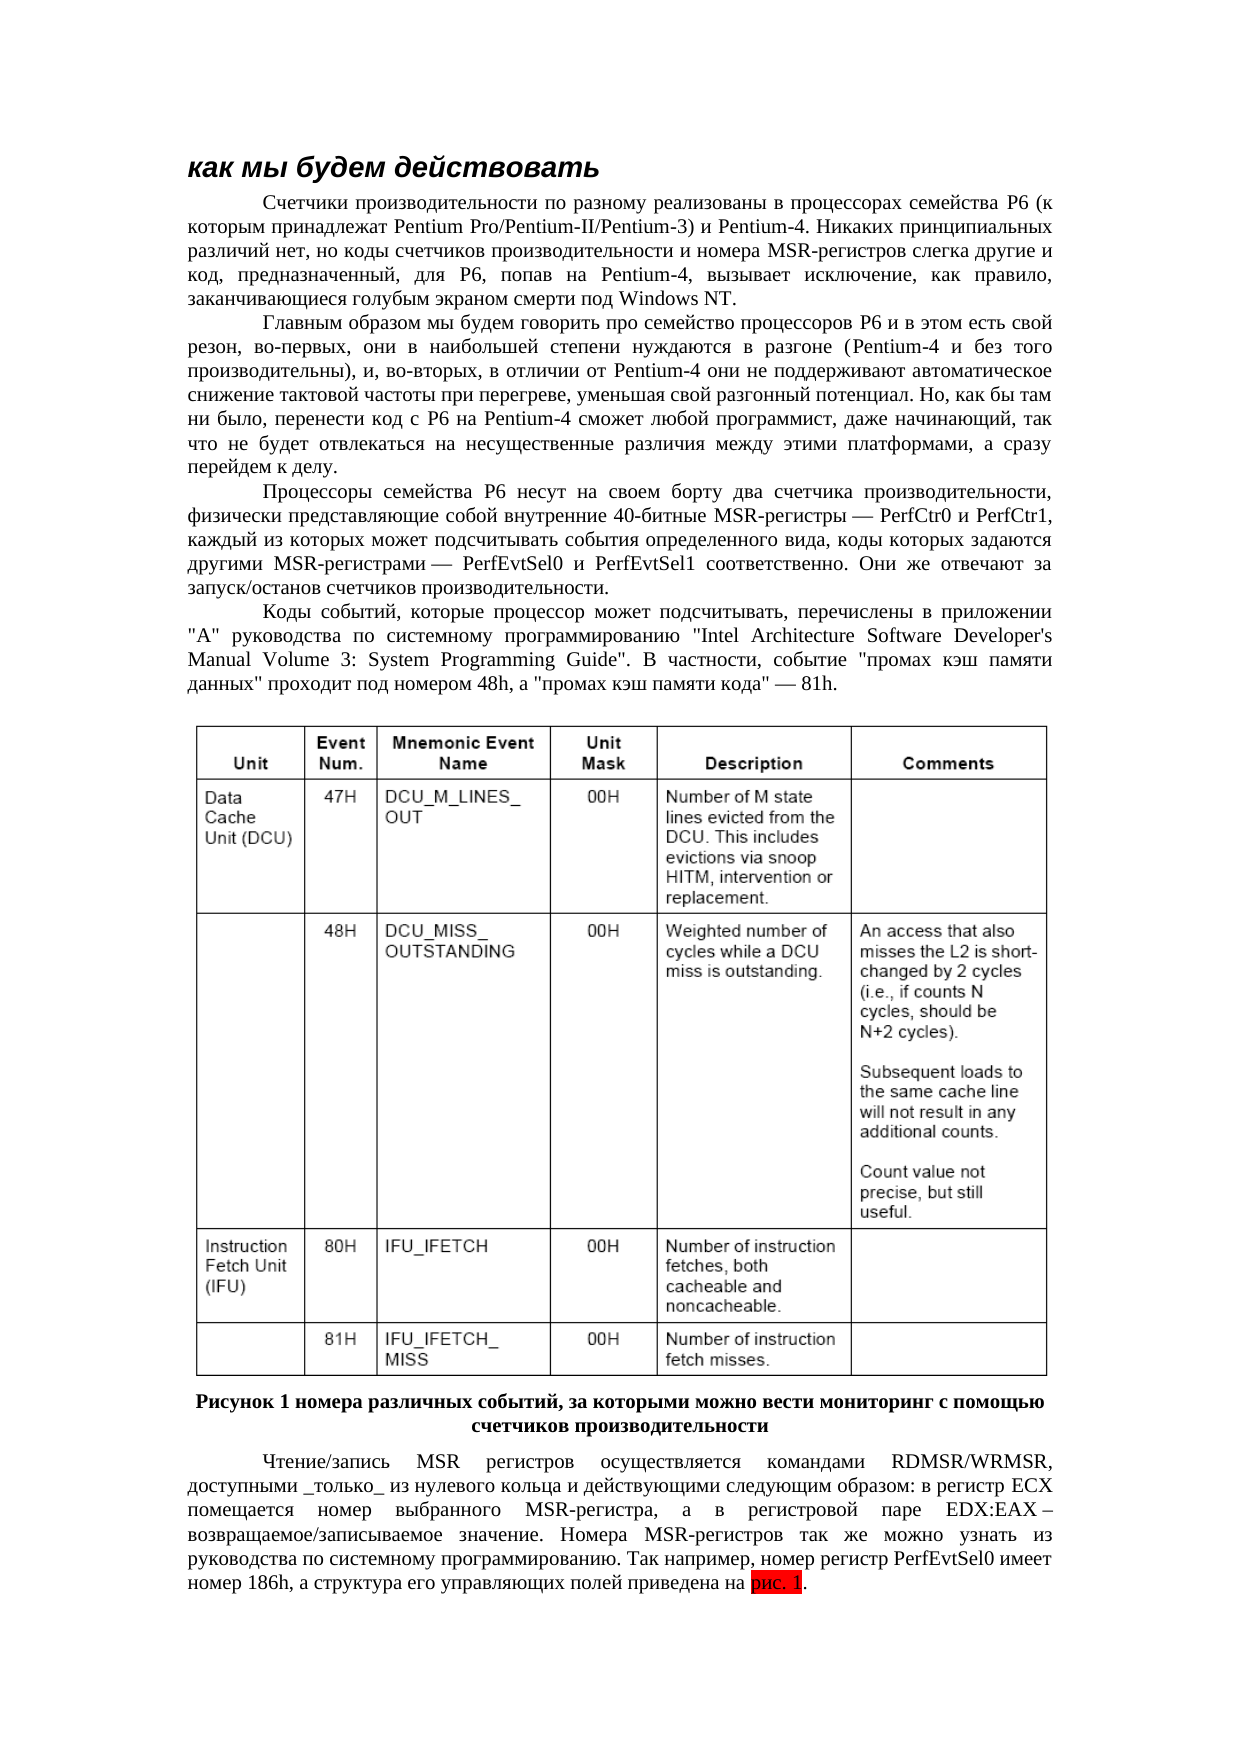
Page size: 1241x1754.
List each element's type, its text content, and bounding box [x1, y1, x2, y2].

text Чтение/запись MSR регистров осуществляется командами RDMSR/WRMSR, доступными _только_ из нулевого кольца и действующими следующим образом: в регистр ECX помещается номер выбранного MSR-регистра, а в регистровой паре EDX:EAX – возвращаемое/записываемое значение. Номера MSR-регистров так же можно узнать из руководства по системному программированию. Так например, номер регистр PerfEvtSel0 имеет номер 186h, а структура его управляющих полей приведена на рис. 1. [187, 1449, 1053, 1594]
text Счетчики производительности по разному реализованы в процессорах семейства P6 (к которым принадлежат Pentium Pro/Pentium-II/Pentium-3) и Pentium-4. Никаких принципиальных различий нет, но коды счетчиков производительности и номера MSR-регистров слегка другие и код, предназначенный, для P6, попав на Pentium-4, вызывает исключение, как правило, заканчивающиеся голубым экраном смерти под Windows NT. [187, 190, 1053, 310]
text Главным образом мы будем говорить про семейство процессоров P6 и в этом есть свой резон, во-первых, они в наибольшей степени нуждаются в разгоне (Pentium-4 и без того производительны), и, во-вторых, в отличии от Pentium-4 они не поддерживают автоматическое снижение тактовой частоты при перегреве, уменьшая свой разгонный потенциал. Но, как бы там ни было, перенести код с P6 на Pentium-4 сможет любой программист, даже начинающий, так что не будет отвлекаться на несущественные различия между этими платформами, а сразу перейдем к делу. [187, 310, 1053, 478]
text Коды событий, которые процессор может подсчитывать, перечислены в приложении "A" руководства по системному программированию "Intel Architecture Software Developer's Manual Volume 3: System Programming Guide". В частности, событие "промах кэш памяти данных" проходит под номером 48h, а "промах кэш памяти кода" — 81h. [187, 599, 1053, 695]
picture [187, 719, 1053, 1376]
subtitle как мы будем действовать [187, 150, 1053, 183]
text Процессоры семейства P6 несут на своем борту два счетчика производительности, физически представляющие собой внутренние 40-битные MSR-регистры — PerfCtr0 и PerfCtr1, каждый из которых может подсчитывать события определенного вида, коды которых задаются другими MSR-регистрами — PerfEvtSel0 и PerfEvtSel1 соответственно. Они же отвечают за запуск/останов счетчиков производительности. [187, 478, 1053, 599]
text Рисунок 1 номера различных событий, за которыми можно вести мониторинг с помощью счетчиков производительности [187, 1389, 1053, 1437]
